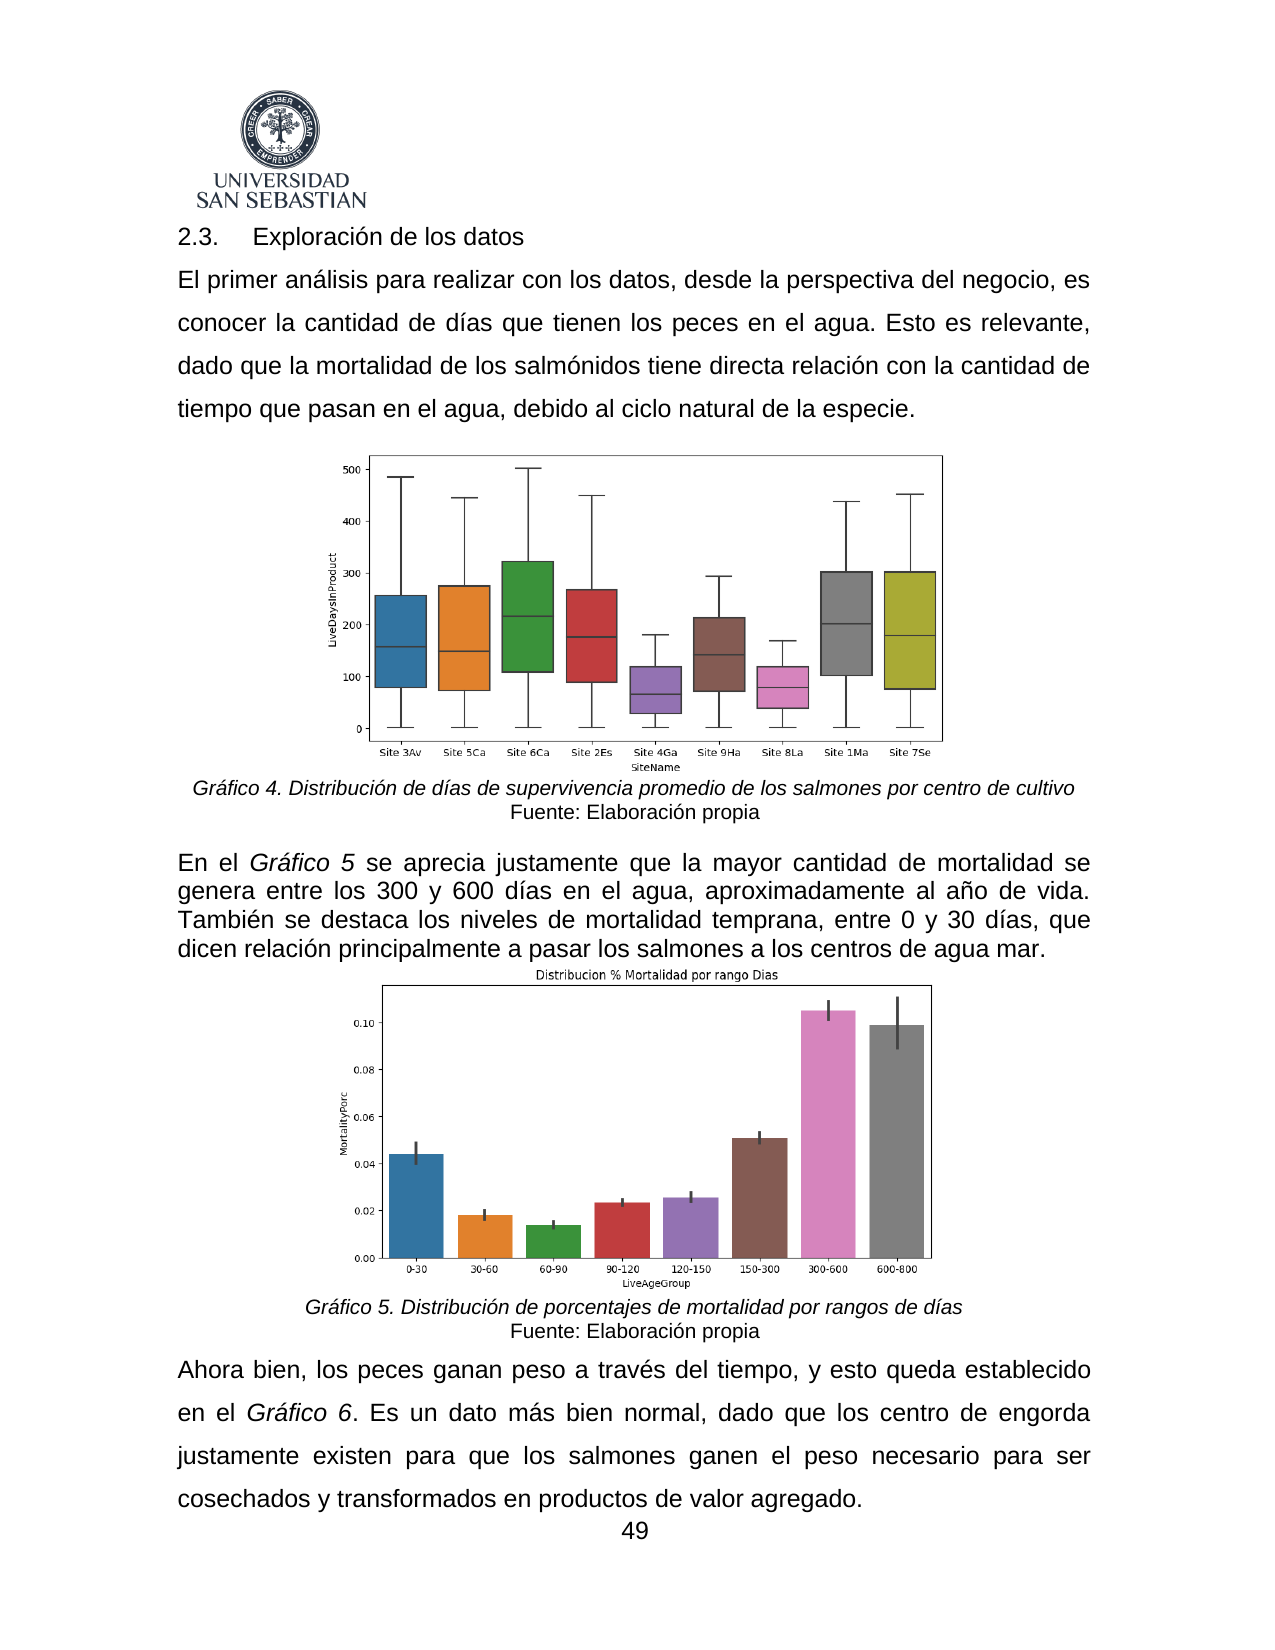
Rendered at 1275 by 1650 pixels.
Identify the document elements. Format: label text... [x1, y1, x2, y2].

text Gráfico 5. Distribución de porcentajes de mortalidad por rangos de días [177, 1295, 1093, 1319]
picture [332, 962, 938, 1295]
picture [177, 76, 387, 222]
text Fuente: Elaboración propia [177, 1319, 1093, 1343]
subtitle Exploración de los datos [177, 222, 1093, 250]
picture [323, 453, 947, 776]
text Gráfico 4. Distribución de días de supervivencia promedio de los salmones por centro de cultivo [177, 776, 1093, 800]
text En el Gráfico 5 se aprecia justamente que la mayor cantidad de mortalidad se genera entre los 300 y 600 días en el agua, aproximadamente al año de vida. También se destaca los niveles de mortalidad temprana, entre 0 y 30 días, que dicen relación principalmente a pasar los salmones a los centros de agua mar. [177, 848, 1093, 963]
text Fuente: Elaboración propia [177, 800, 1093, 824]
text El primer análisis para realizar con los datos, desde la perspectiva del negocio, es conocer la cantidad de días que tienen los peces en el agua. Esto es relevante, dado que la mortalidad de los salmónidos tiene directa relación con la cantidad de tiempo que pasan en el agua, debido al ciclo natural de la especie. [177, 265, 1093, 423]
text Ahora bien, los peces ganan peso a través del tiempo, y esto queda establecido en el Gráfico 6. Es un dato más bien normal, dado que los centro de engorda justamente existen para que los salmones ganen el peso necesario para ser cosechados y transformados en productos de valor agregado. [177, 1355, 1093, 1513]
